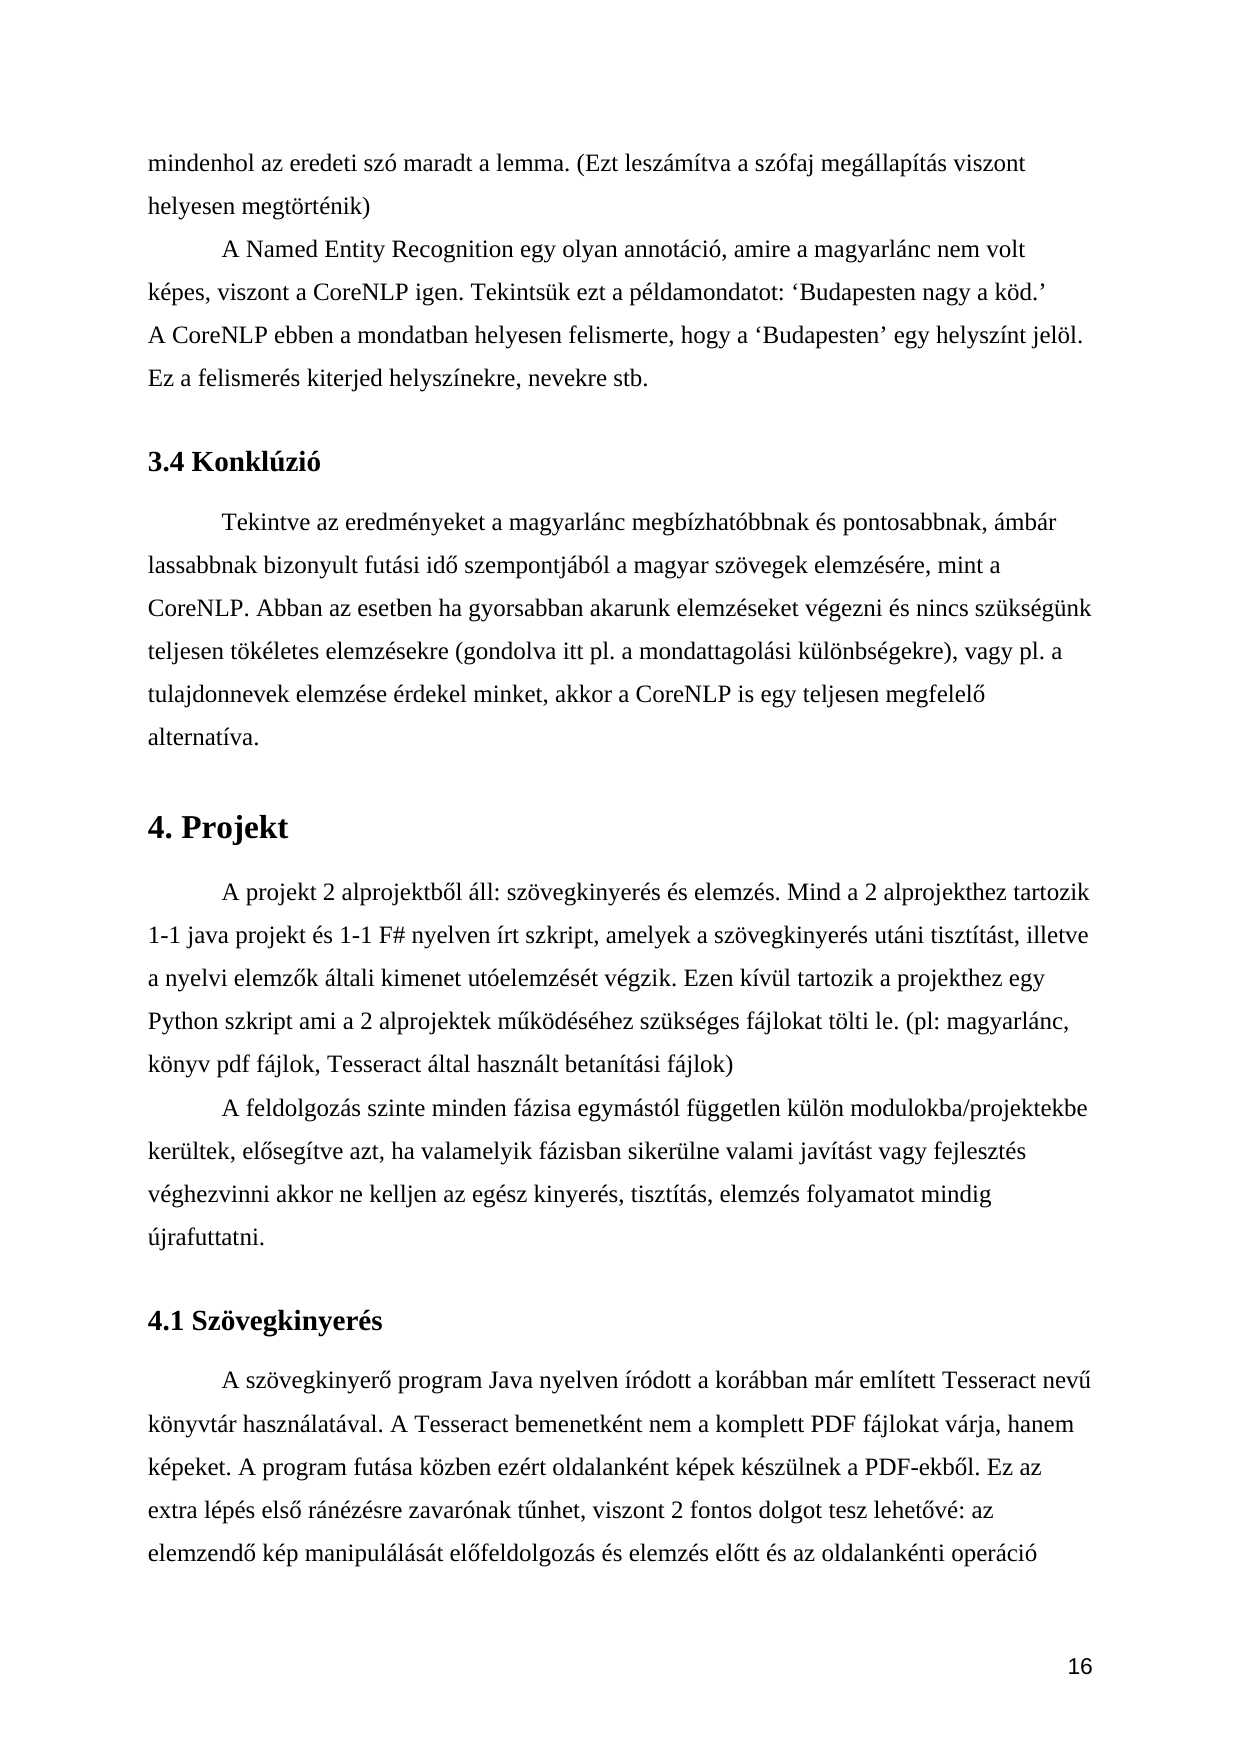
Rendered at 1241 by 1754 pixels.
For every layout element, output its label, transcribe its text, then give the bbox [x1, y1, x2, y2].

text A projekt 2 alprojektből áll: szövegkinyerés és elemzés. Mind a 2 alprojekthez tartozik 1-1 java projekt és 1-1 F# nyelven írt szkript, amelyek a szövegkinyerés utáni tisztítást, illetve a nyelvi elemzők általi kimenet utóelemzését végzik. Ezen kívül tartozik a projekthez egy Python szkript ami a 2 alprojektek működéséhez szükséges fájlokat tölti le. (pl: magyarlánc, könyv pdf fájlok, Tesseract által használt betanítási fájlok) [148, 877, 1093, 1078]
text A Named Entity Recognition egy olyan annotáció, amire a magyarlánc nem volt képes, viszont a CoreNLP igen. Tekintsük ezt a példamondatot: ‘Budapesten nagy a köd.’ A CoreNLP ebben a mondatban helyesen felismerte, hogy a ‘Budapesten’ egy helyszínt jelöl. Ez a felismerés kiterjed helyszínekre, nevekre stb. [148, 234, 1093, 392]
text A szövegkinyerő program Java nyelven íródott a korábban már említett Tesseract nevű könyvtár használatával. A Tesseract bemenetként nem a komplett PDF fájlokat várja, hanem képeket. A program futása közben ezért oldalanként képek készülnek a PDF-ekből. Ez az extra lépés első ránézésre zavarónak tűnhet, viszont 2 fontos dolgot tesz lehetővé: az elemzendő kép manipulálását előfeldolgozás és elemzés előtt és az oldalankénti operáció [148, 1366, 1093, 1567]
subtitle 4.1 Szövegkinyerés [148, 1303, 1093, 1336]
subtitle 4. Projekt [148, 807, 1093, 845]
text A feldolgozás szinte minden fázisa egymástól független külön modulokba/projektekbe kerültek, elősegítve azt, ha valamelyik fázisban sikerülne valami javítást vagy fejlesztés véghezvinni akkor ne kelljen az egész kinyerés, tisztítás, elemzés folyamatot mindig újrafuttatni. [148, 1093, 1093, 1251]
subtitle 3.4 Konklúzió [148, 444, 1093, 477]
text mindenhol az eredeti szó maradt a lemma. (Ezt leszámítva a szófaj megállapítás viszont helyesen megtörténik) [148, 148, 1093, 219]
text Tekintve az eredményeket a magyarlánc megbízhatóbbnak és pontosabbnak, ámbár lassabbnak bizonyult futási idő szempontjából a magyar szövegek elemzésére, mint a CoreNLP. Abban az esetben ha gyorsabban akarunk elemzéseket végezni és nincs szükségünk teljesen tökéletes elemzésekre (gondolva itt pl. a mondattagolási különbségekre), vagy pl. a tulajdonnevek elemzése érdekel minket, akkor a CoreNLP is egy teljesen megfelelő alternatíva. [148, 507, 1093, 751]
